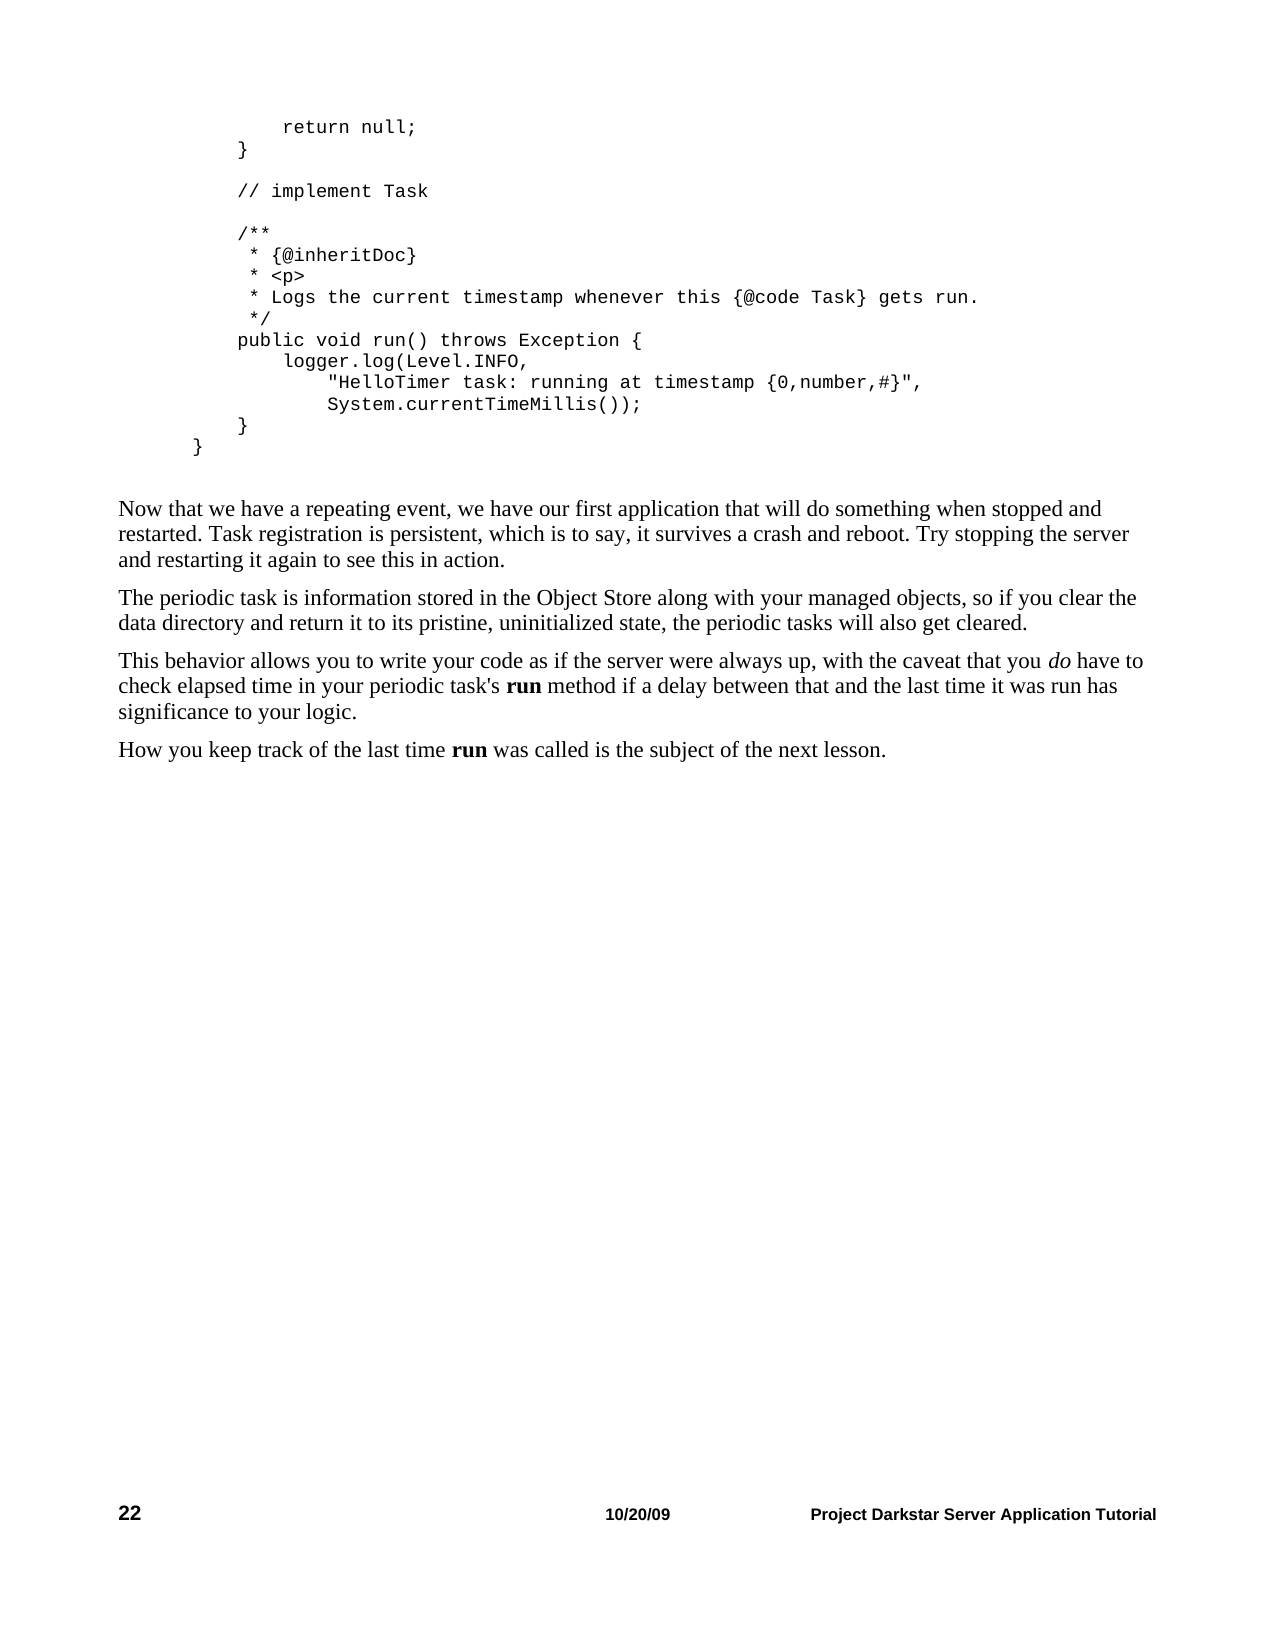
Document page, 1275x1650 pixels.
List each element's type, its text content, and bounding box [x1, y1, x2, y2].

text } [192, 437, 1098, 458]
text // implement Task [192, 182, 1098, 203]
text * <p> [192, 267, 1098, 288]
text logger.log(Level.INFO, [192, 352, 1098, 373]
text "HelloTimer task: running at timestamp {0,number,#}", [192, 373, 1098, 394]
text * {@inheritDoc} [192, 246, 1098, 267]
text public void run() throws Exception { [192, 331, 1098, 352]
text } [192, 139, 1098, 161]
text Now that we have a repeating event, we have our first application that will do something when stopped and restarted. Task registration is persistent, which is to say, it survives a crash and reboot. Try stopping the server and restarting it again to see this in action. [118, 496, 1157, 572]
text /** [192, 224, 1098, 246]
text How you keep track of the last time run was called is the subject of the next lesson. [118, 737, 1157, 762]
text The periodic task is information stored in the Object Store along with your managed objects, so if you clear the data directory and return it to its pristine, uninitialized state, the periodic tasks will also get cleared. [118, 585, 1157, 636]
text This behavior allows you to write your code as if the server were always up, with the caveat that you do have to check elapsed time in your periodic task's run method if a delay between that and the last time it was run has significance to your logic. [118, 648, 1157, 724]
text System.currentTimeMillis()); [192, 394, 1098, 416]
text */ [192, 309, 1098, 331]
text * Logs the current timestamp whenever this {@code Task} gets run. [192, 288, 1098, 309]
text } [192, 416, 1098, 437]
text return null; [192, 118, 1098, 139]
